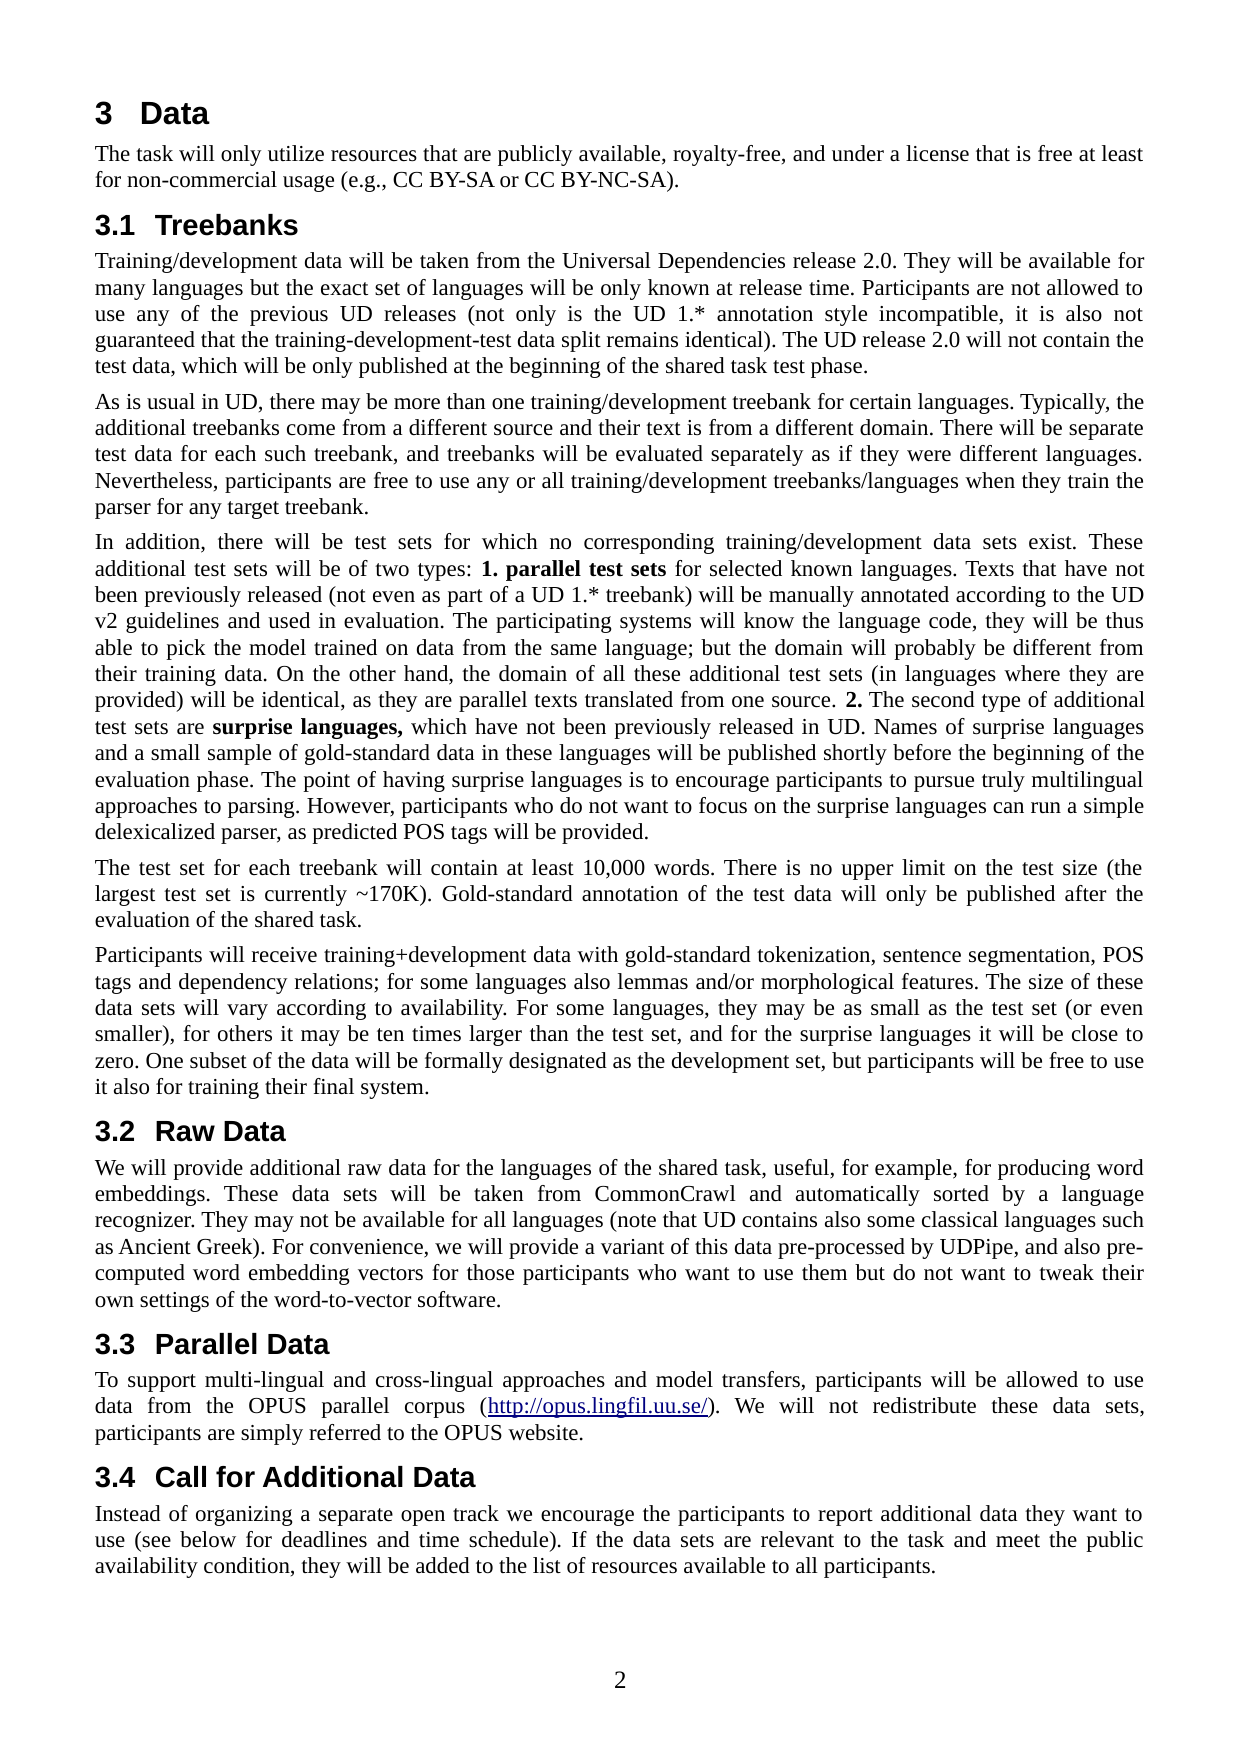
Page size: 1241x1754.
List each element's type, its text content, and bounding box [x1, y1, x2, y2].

subtitle Parallel Data [94, 1327, 1146, 1360]
subtitle Call for Additional Data [94, 1460, 1146, 1494]
text The test set for each treebank will contain at least 10,000 words. There is no upper limit on the test size (the largest test set is currently ~170K). Gold-standard annotation of the test data will only be published after the evaluation of the shared task. [94, 853, 1146, 933]
text In addition, there will be test sets for which no corresponding training/development data sets exist. These additional test sets will be of two types: 1. parallel test sets for selected known languages. Texts that have not been previously released (not even as part of a UD 1.* treebank) will be manually annotated according to the UD v2 guidelines and used in evaluation. The participating systems will know the language code, they will be thus able to pick the model trained on data from the same language; but the domain will probably be different from their training data. On the other hand, the domain of all these additional test sets (in languages where they are provided) will be identical, as they are parallel texts translated from one source. 2. The second type of additional test sets are surprise languages, which have not been previously released in UD. Names of surprise languages and a small sample of gold-standard data in these languages will be published shortly before the beginning of the evaluation phase. The point of having surprise languages is to encourage participants to pursue truly multilingual approaches to parsing. However, participants who do not want to focus on the surprise languages can run a simple delexicalized parser, as predicted POS tags will be provided. [94, 528, 1146, 845]
text The task will only utilize resources that are publicly available, royalty-free, and under a license that is free at least for non-commercial usage (e.g., CC BY-SA or CC BY-NC-SA). [94, 140, 1146, 193]
text Instead of organizing a separate open track we encourage the participants to report additional data they want to use (see below for deadlines and time schedule). If the data sets are relevant to the task and meet the public availability condition, they will be added to the list of resources available to all participants. [94, 1499, 1146, 1579]
subtitle Raw Data [94, 1114, 1146, 1148]
text To support multi-lingual and cross-lingual approaches and model transfers, participants will be allowed to use data from the OPUS parallel corpus (http://opus.lingfil.uu.se/). We will not redistribute these data sets, participants are simply referred to the OPUS website. [94, 1366, 1146, 1445]
text Participants will receive training+development data with gold-standard tokenization, sentence segmentation, POS tags and dependency relations; for some languages also lemmas and/or morphological features. The size of these data sets will vary according to availability. For some languages, they may be as small as the test set (or even smaller), for others it may be ten times larger than the test set, and for the surprise languages it will be close to zero. One subset of the data will be formally designated as the development set, but participants will be free to use it also for training their final system. [94, 941, 1146, 1099]
subtitle Treebanks [94, 208, 1146, 241]
text We will provide additional raw data for the languages of the shared task, useful, for example, for producing word embeddings. These data sets will be taken from CommonCrawl and automatically sorted by a language recognizer. They may not be available for all languages (note that UD contains also some classical languages such as Ancient Greek). For convenience, we will provide a variant of this data pre-processed by UDPipe, and also pre-computed word embedding vectors for those participants who want to use them but do not want to tweak their own settings of the word-to-vector software. [94, 1154, 1146, 1312]
text Training/development data will be taken from the Universal Dependencies release 2.0. They will be available for many languages but the exact set of languages will be only known at release time. Participants are not allowed to use any of the previous UD releases (not only is the UD 1.* annotation style incompatible, it is also not guaranteed that the training-development-test data split remains identical). The UD release 2.0 will not contain the test data, which will be only published at the beginning of the shared task test phase. [94, 247, 1146, 379]
text As is usual in UD, there may be more than one training/development treebank for certain languages. Typically, the additional treebanks come from a different source and their text is from a different domain. There will be separate test data for each such treebank, and treebanks will be evaluated separately as if they were different languages. Nevertheless, participants are free to use any or all training/development treebanks/languages when they train the parser for any target treebank. [94, 388, 1146, 519]
subtitle Data [94, 94, 1146, 131]
